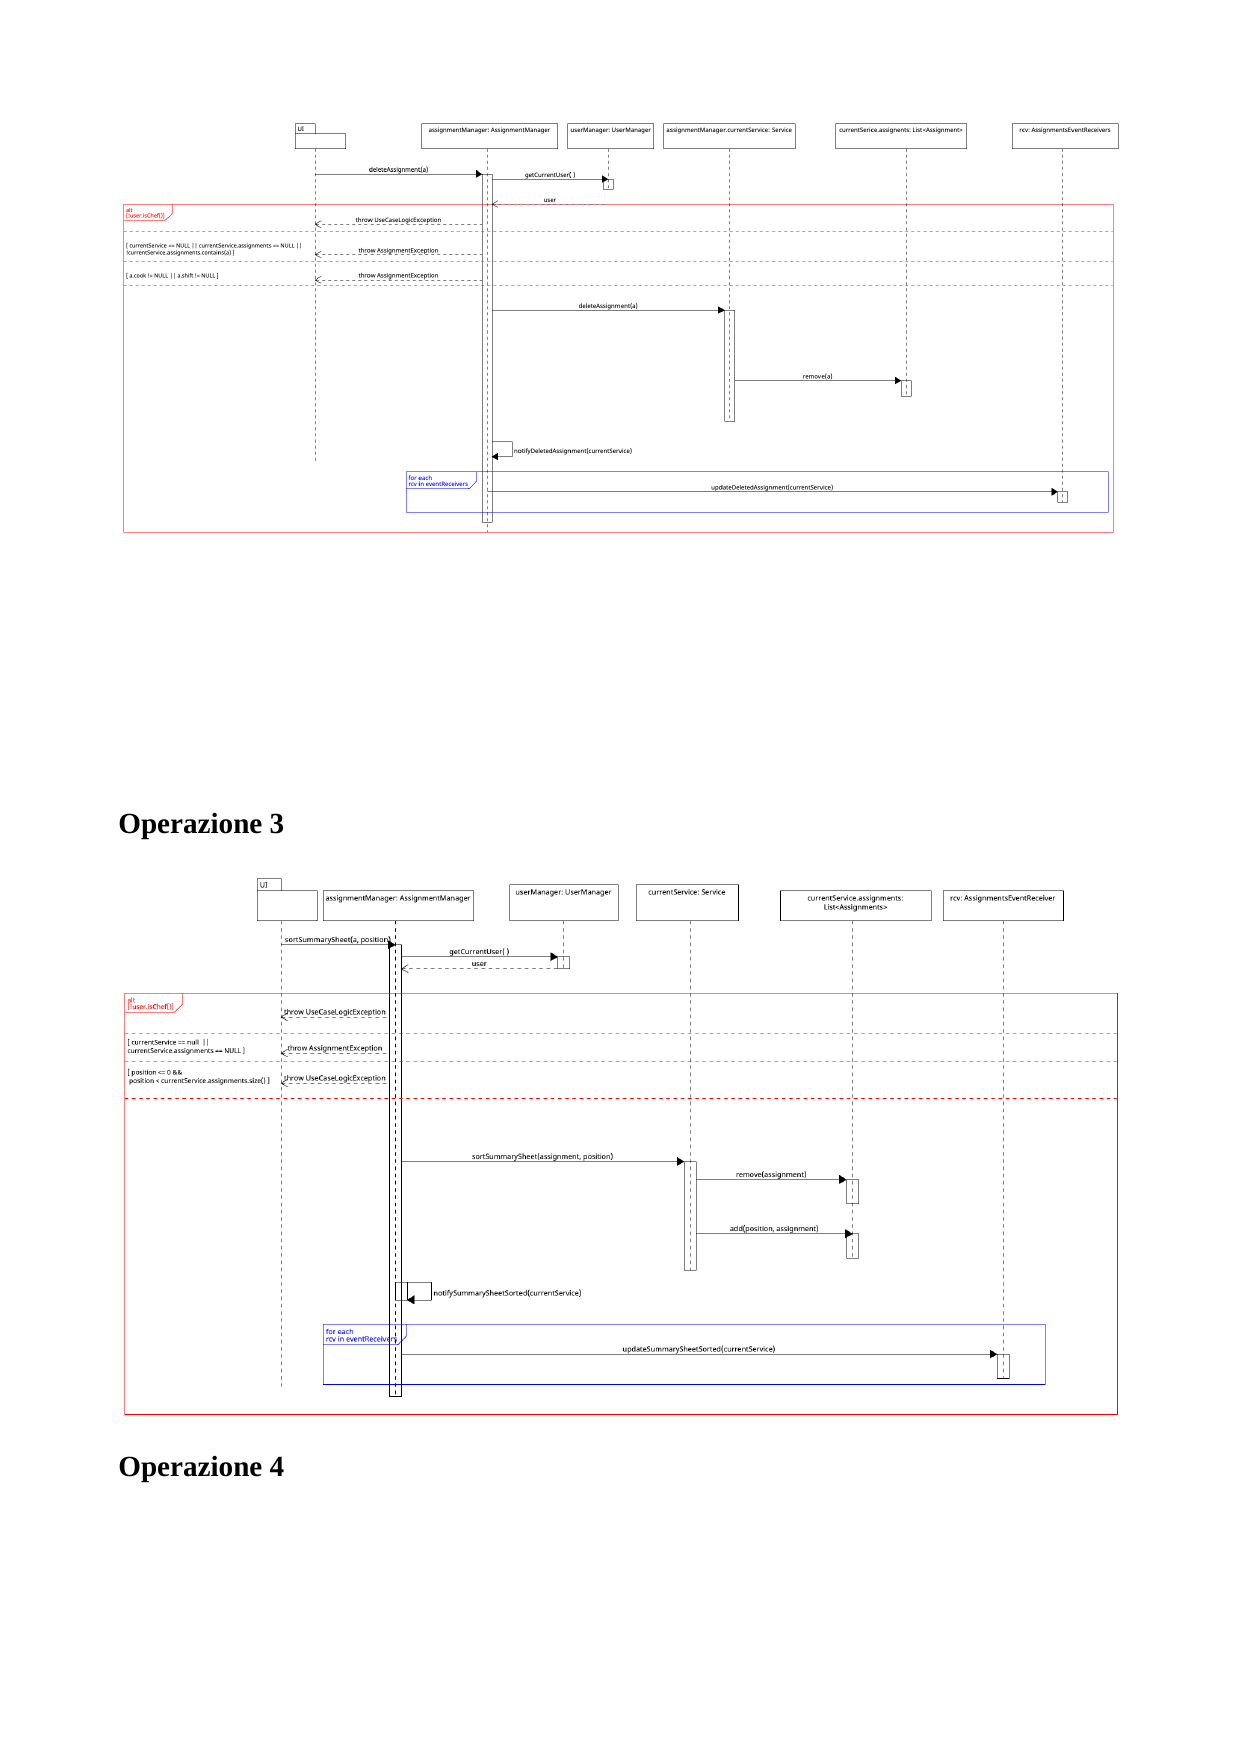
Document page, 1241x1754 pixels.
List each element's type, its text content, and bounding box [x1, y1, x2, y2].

text Operazione 4 [118, 1449, 1122, 1482]
text Operazione 3 [118, 806, 1122, 839]
